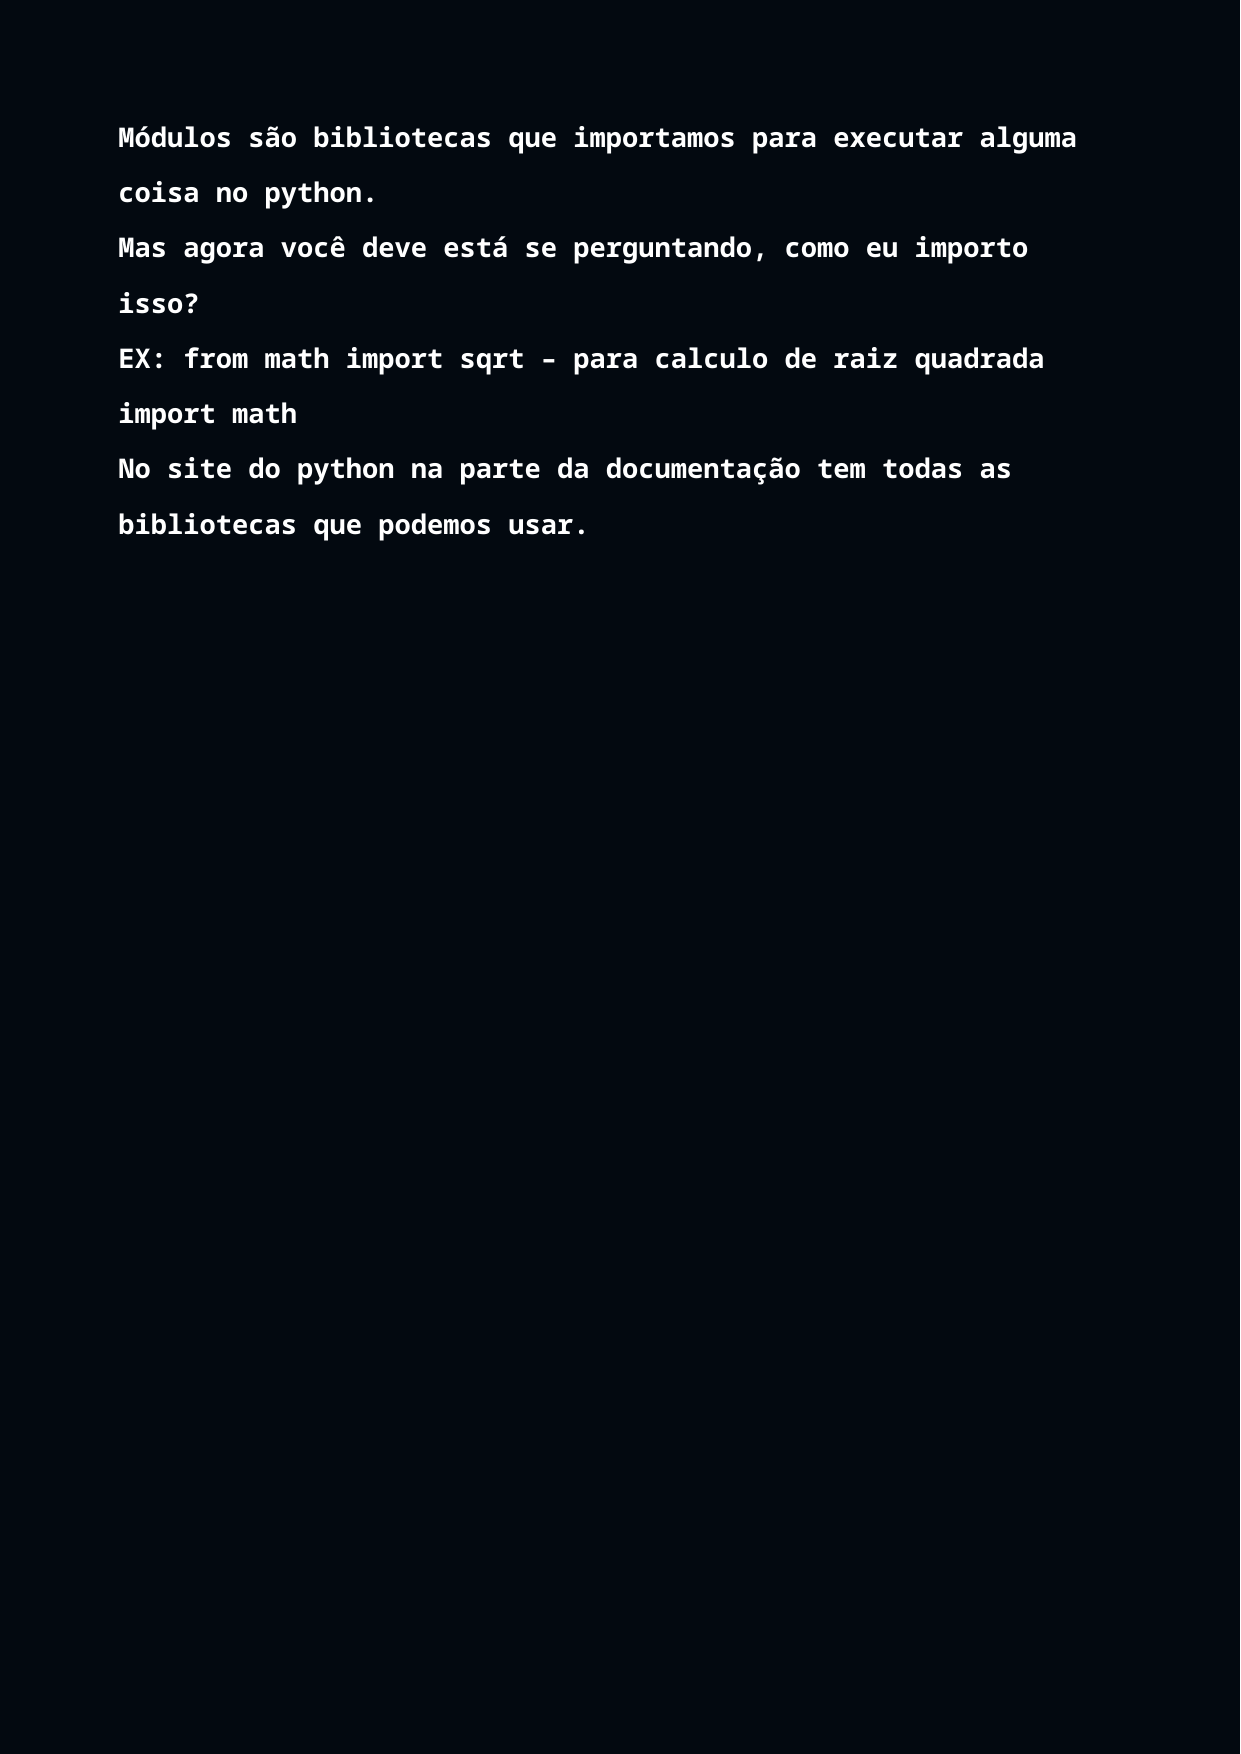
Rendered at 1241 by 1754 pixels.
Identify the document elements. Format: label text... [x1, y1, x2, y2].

text No site do python na parte da documentação tem todas as bibliotecas que podemos usar. [118, 450, 1122, 542]
text import math [118, 395, 1122, 432]
text Mas agora você deve está se perguntando, como eu importo isso? [118, 229, 1122, 321]
text Módulos são bibliotecas que importamos para executar alguma coisa no python. [118, 118, 1122, 210]
text EX: from math import sqrt – para calculo de raiz quadrada [118, 339, 1122, 376]
